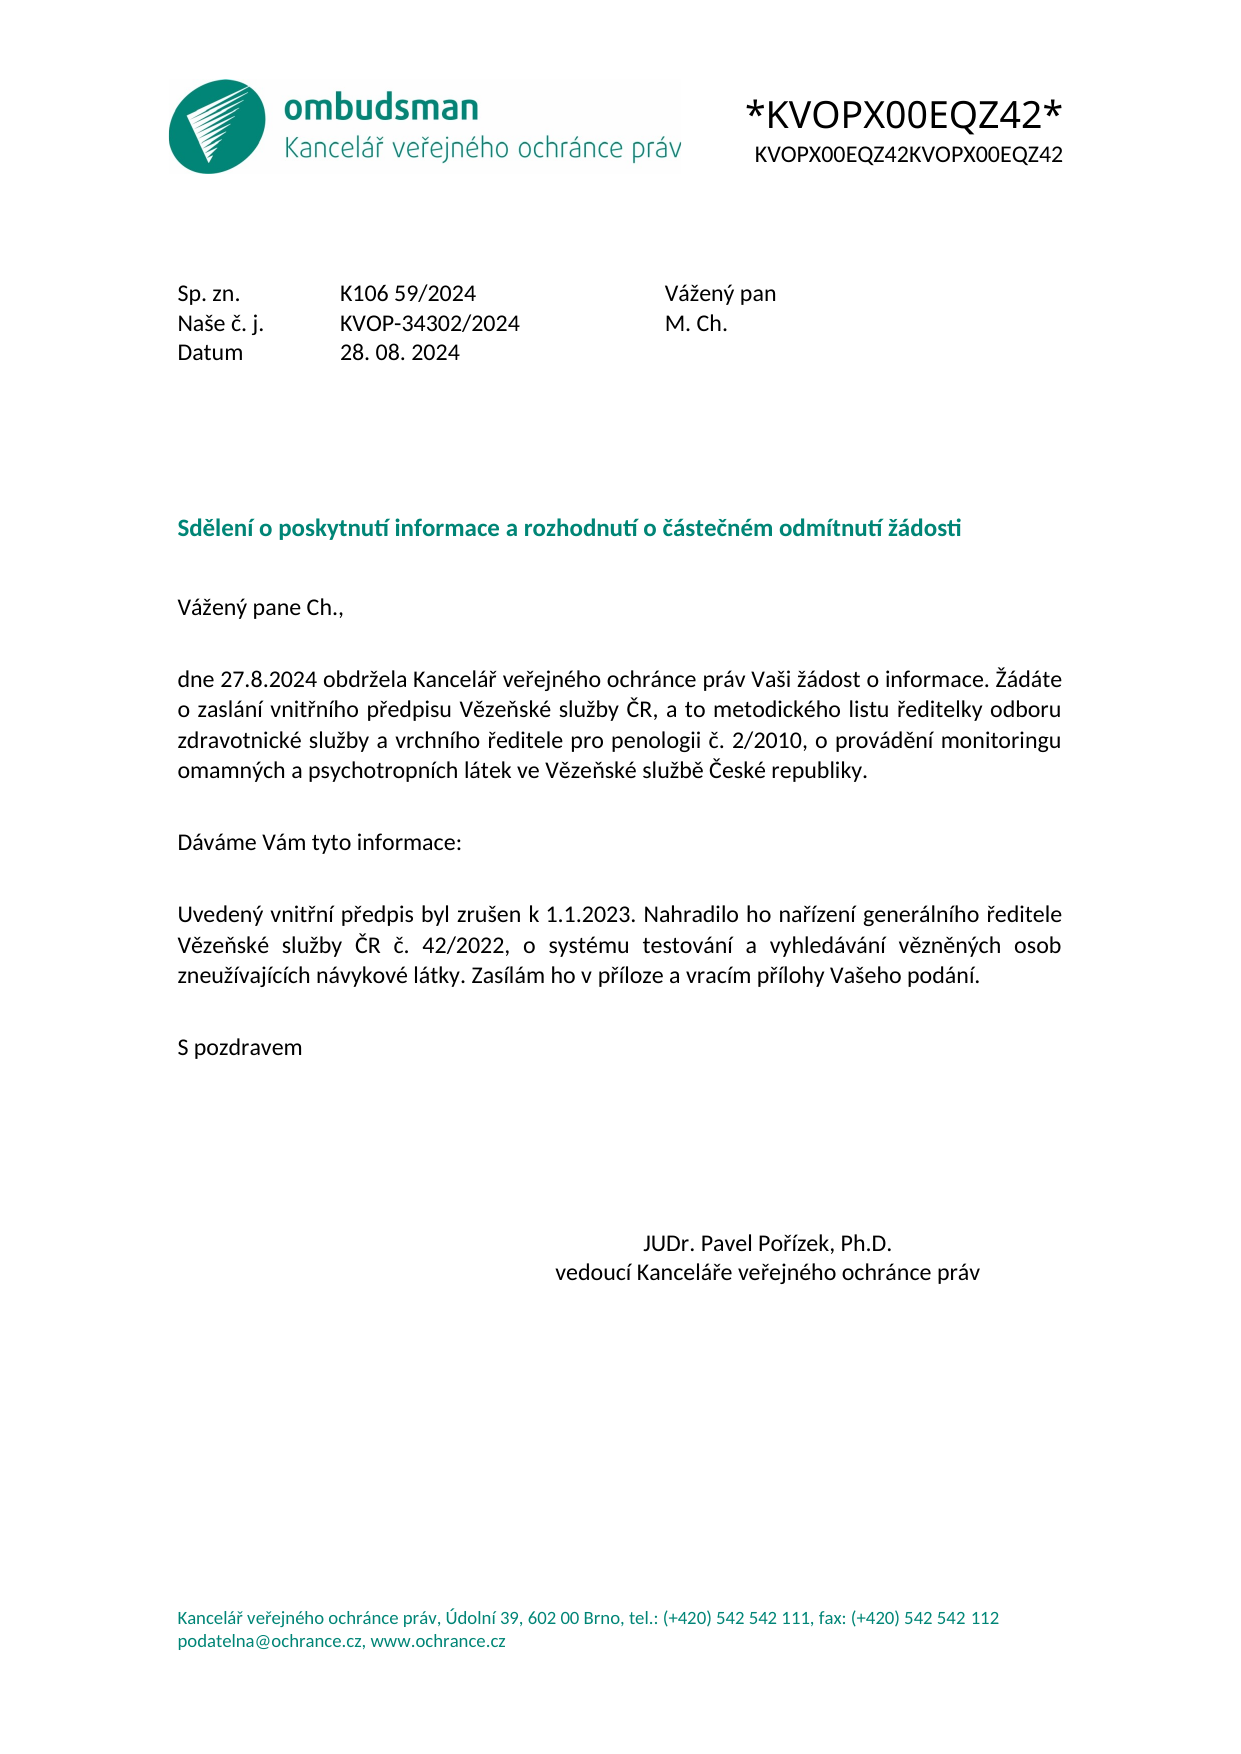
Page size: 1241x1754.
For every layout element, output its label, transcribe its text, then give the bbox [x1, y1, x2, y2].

table_header K106 59/2024 KVOP-34302/2024 28. 08. 2024 [340, 220, 664, 513]
text Dáváme Vám tyto informace: [177, 827, 1063, 857]
text S pozdravem [177, 1032, 1063, 1062]
table_header Vážený pan M. Ch. [665, 220, 1085, 513]
text dne 27.8.2024 obdržela Kancelář veřejného ochránce práv Vaši žádost o informace. Žádáte o zaslání vnitřního předpisu Vězeňské služby ČR, a to metodického listu ředitelky odboru zdravotnické služby a vrchního ředitele pro penologii č. 2/2010, o provádění monitoringu omamných a psychotropních látek ve Vězeňské službě České republiky. [177, 664, 1063, 784]
text vedoucí Kanceláře veřejného ochránce práv [177, 1257, 1063, 1286]
text JUDr. Pavel Pořízek, Ph.D. [177, 1228, 1063, 1257]
text Uvedený vnitřní předpis byl zrušen k 1.1.2023. Nahradilo ho nařízení generálního ředitele Vězeňské služby ČR č. 42/2022, o systému testování a vyhledávání vězněných osob zneužívajících návykové látky. Zasílám ho v příloze a vracím přílohy Vašeho podání. [177, 899, 1063, 989]
subtitle Sdělení o poskytnutí informace a rozhodnutí o částečném odmítnutí žádosti [177, 513, 1063, 543]
table_header Sp. zn. Naše č. j. Datum [177, 220, 340, 513]
text Vážený pane Ch., [177, 592, 1063, 621]
